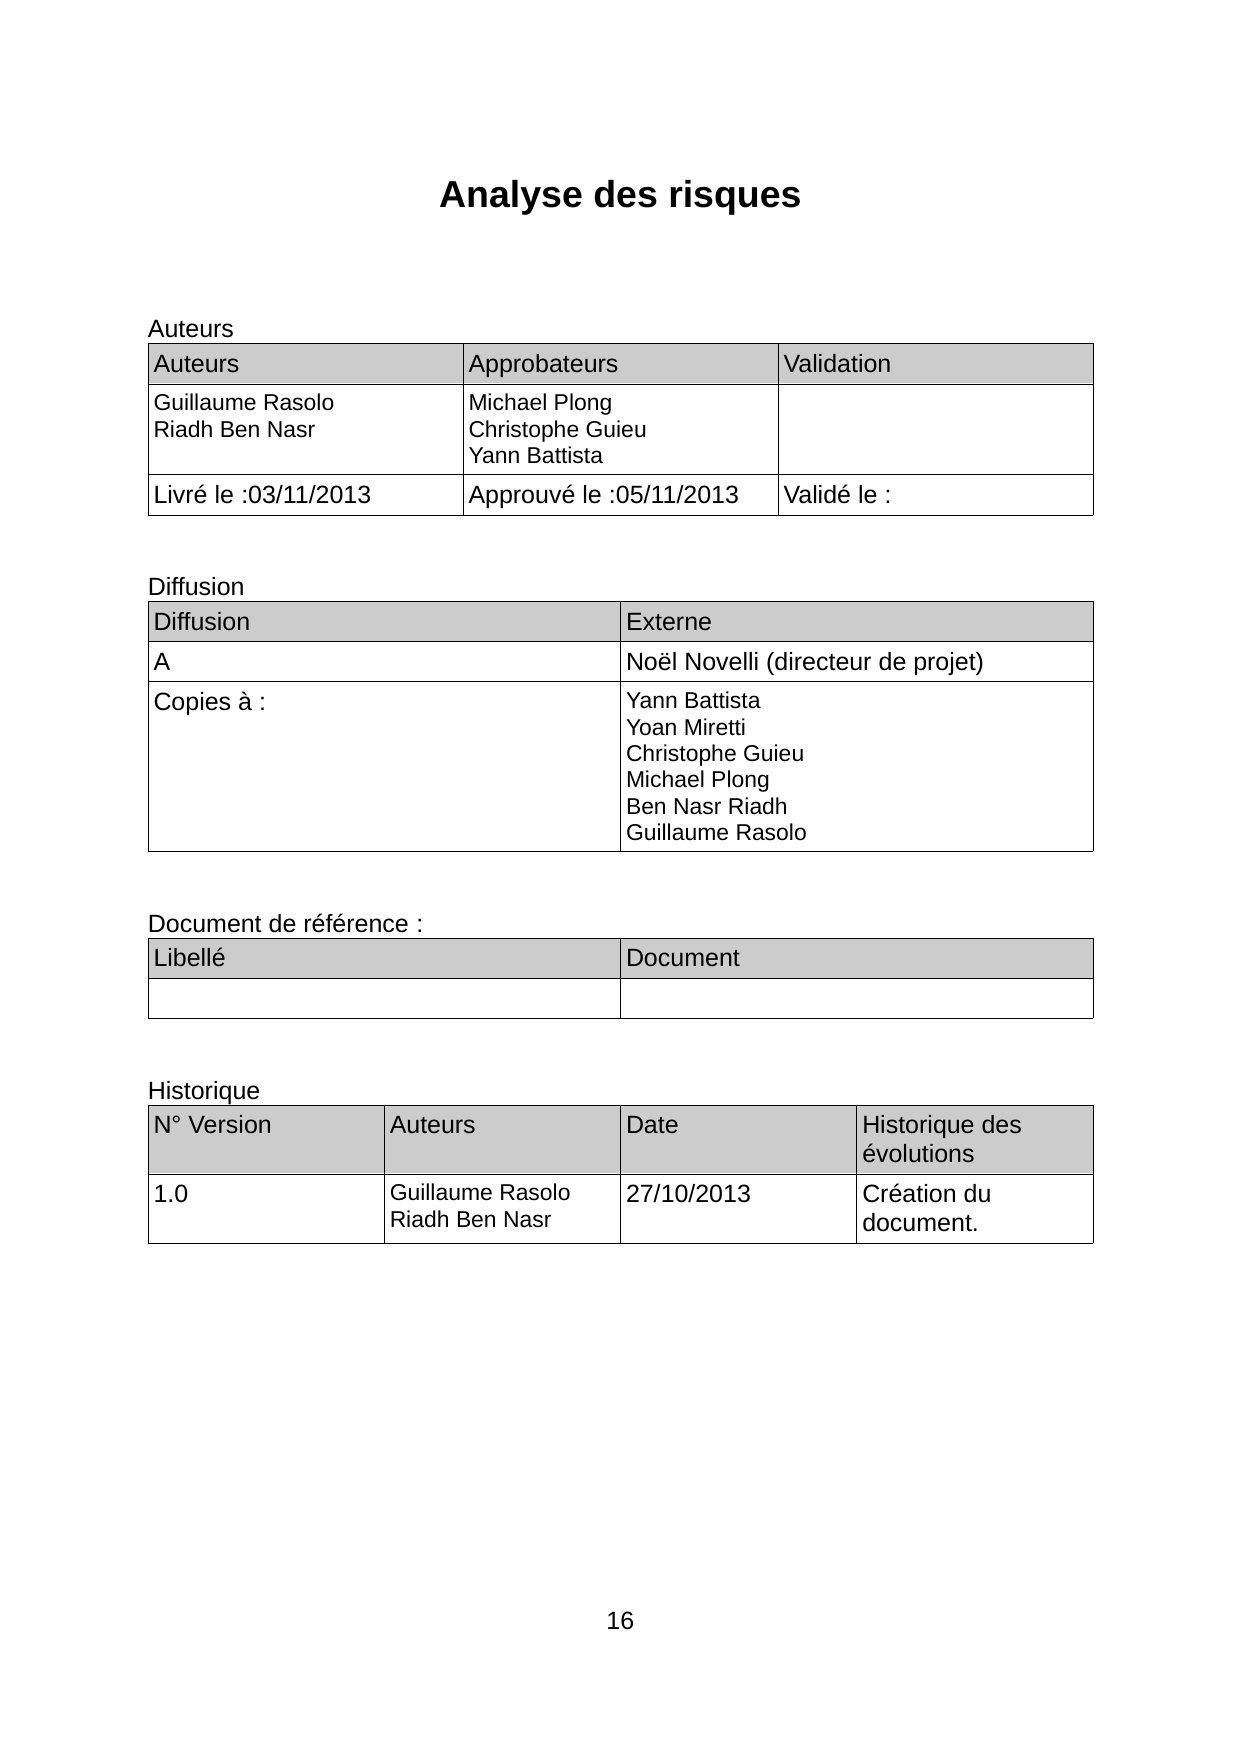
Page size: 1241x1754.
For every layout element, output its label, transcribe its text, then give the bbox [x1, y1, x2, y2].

table_header Document [621, 939, 1093, 978]
table_cell [149, 979, 620, 1018]
text Diffusion [148, 572, 1093, 601]
table_cell [779, 385, 1093, 474]
table_header Auteurs [149, 344, 463, 383]
table_header Externe [621, 602, 1093, 641]
subtitle Analyse des risques [148, 173, 1093, 216]
table_cell Livré le :03/11/2013 [149, 475, 463, 514]
table_cell [621, 979, 1093, 1018]
table_cell Noël Novelli (directeur de projet) [621, 642, 1093, 681]
table_header Historique des évolutions [857, 1106, 1093, 1173]
table_cell Guillaume Rasolo Riadh Ben Nasr [385, 1175, 620, 1243]
table_header Approbateurs [464, 344, 778, 383]
table_cell A [149, 642, 620, 681]
text Historique [148, 1076, 1093, 1104]
text Document de référence : [148, 909, 1093, 937]
text Auteurs [148, 314, 1093, 343]
table_header Validation [779, 344, 1093, 383]
table_cell Guillaume Rasolo Riadh Ben Nasr [149, 385, 463, 474]
table_cell 27/10/2013 [621, 1175, 856, 1243]
table_cell 1.0 [149, 1175, 384, 1243]
table_cell Michael Plong Christophe Guieu Yann Battista [464, 385, 778, 474]
table_header Libellé [149, 939, 620, 978]
table_header Date [621, 1106, 856, 1173]
table_header Diffusion [149, 602, 620, 641]
table_cell Copies à : [149, 682, 620, 851]
table_header Auteurs [385, 1106, 620, 1173]
table_cell Yann Battista Yoan Miretti Christophe Guieu Michael Plong Ben Nasr Riadh Guillaume Rasolo [621, 682, 1093, 851]
table_cell Création du document. [857, 1175, 1093, 1243]
table_header N° Version [149, 1106, 384, 1173]
table_cell Validé le : [779, 475, 1093, 514]
table_cell Approuvé le :05/11/2013 [464, 475, 778, 514]
